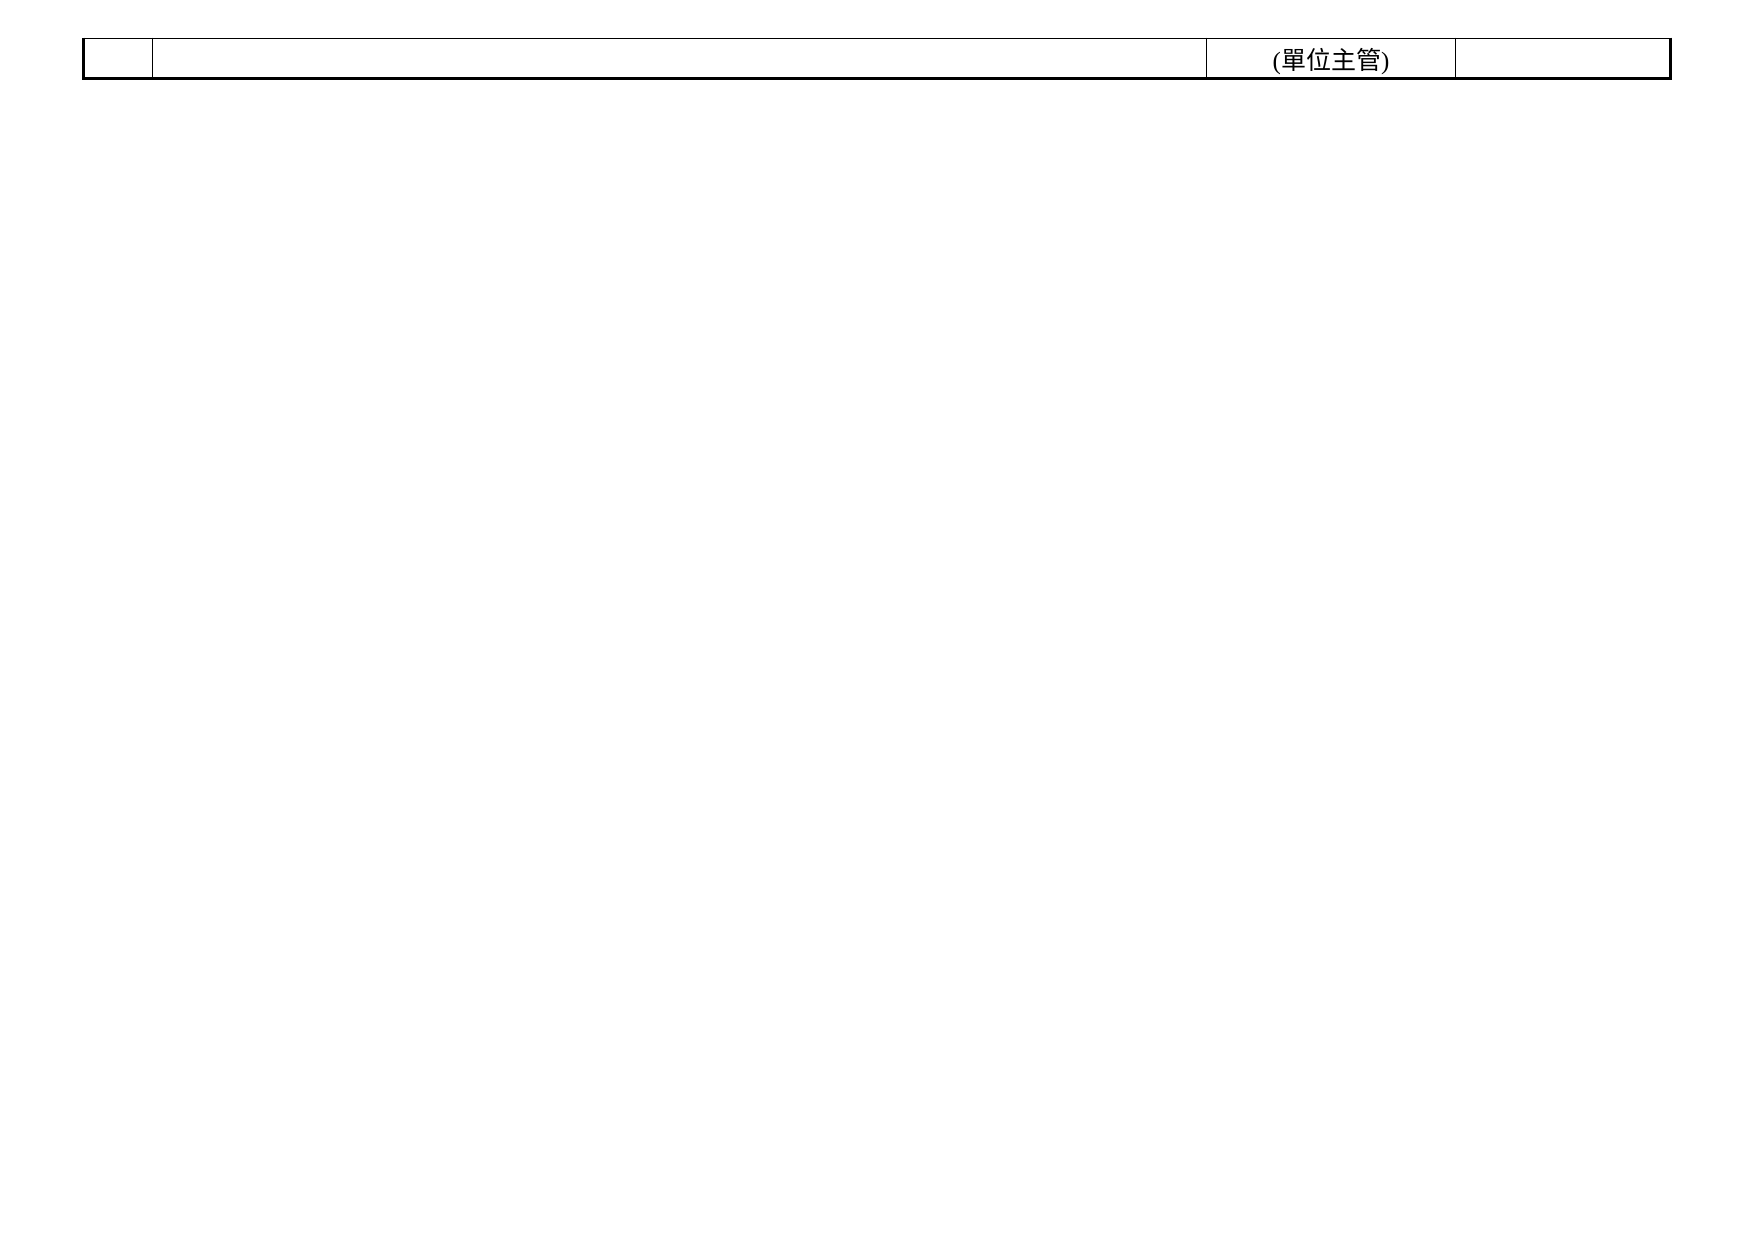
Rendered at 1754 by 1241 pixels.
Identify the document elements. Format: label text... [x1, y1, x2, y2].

table_cell (單位主管) [1207, 39, 1455, 77]
table_cell [153, 39, 1206, 77]
table_cell [1456, 39, 1669, 77]
table_cell [85, 39, 152, 77]
